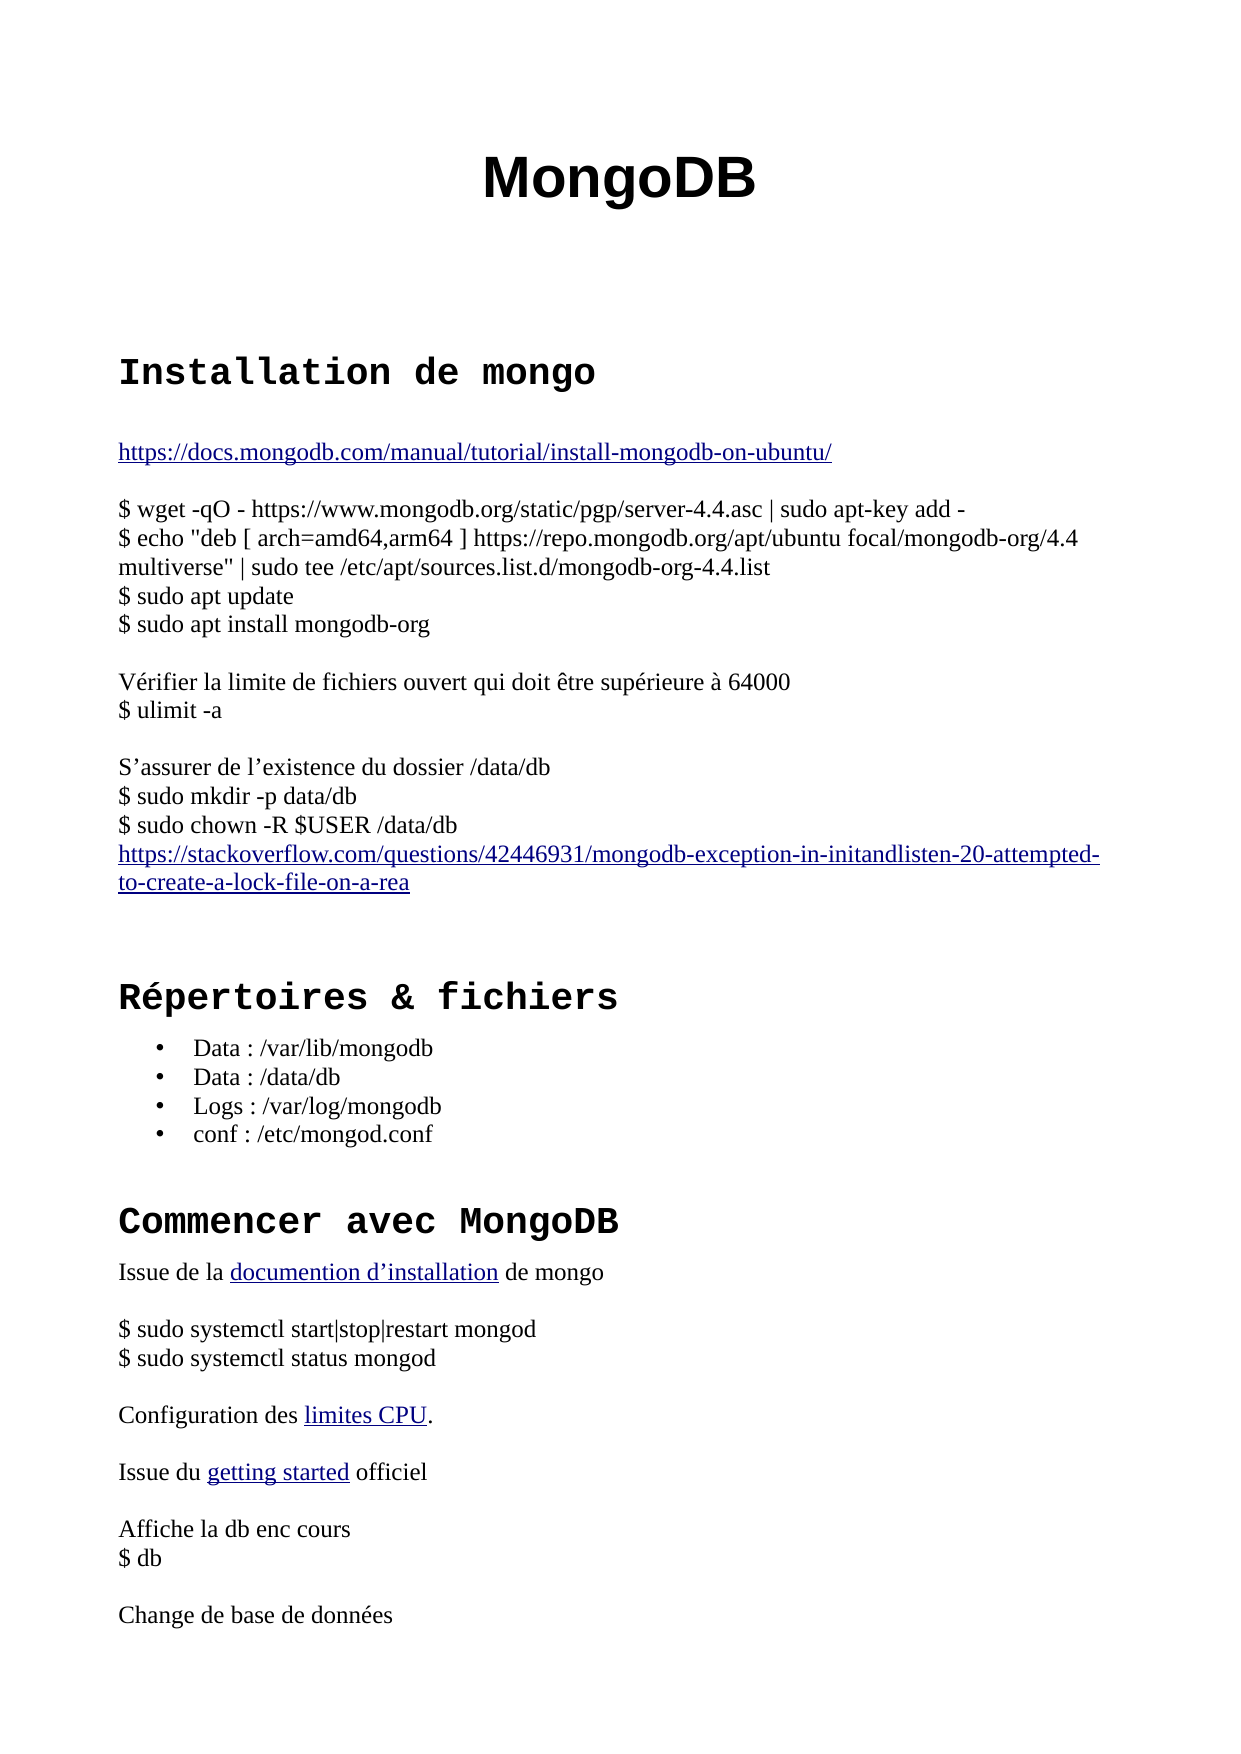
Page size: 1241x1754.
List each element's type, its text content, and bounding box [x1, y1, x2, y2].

text Issue de la documention d’installation de mongo [118, 1257, 1122, 1286]
subtitle Répertoires & fichiers [118, 978, 1122, 1021]
text https://stackoverflow.com/questions/42446931/mongodb-exception-in-initandlisten-20-attempted-to-create-a-lock-file-on-a-rea [118, 839, 1122, 896]
text $ sudo apt update [118, 581, 1122, 609]
list Data : /data/db [156, 1062, 1122, 1091]
text $ sudo systemctl start|stop|restart mongod [118, 1314, 1122, 1343]
subtitle Installation de mongo [118, 353, 1122, 396]
text Change de base de données [118, 1600, 1122, 1629]
text Affiche la db enc cours [118, 1514, 1122, 1543]
text Issue du getting started officiel [118, 1457, 1122, 1486]
text Configuration des limites CPU. [118, 1400, 1122, 1429]
list Data : /var/lib/mongodb [156, 1033, 1122, 1062]
subtitle Commencer avec MongoDB [118, 1202, 1122, 1244]
text $ sudo systemctl status mongod [118, 1343, 1122, 1372]
text $ echo "deb [ arch=amd64,arm64 ] https://repo.mongodb.org/apt/ubuntu focal/mongodb-org/4.4 multiverse" | sudo tee /etc/apt/sources.list.d/mongodb-org-4.4.list [118, 523, 1122, 581]
text $ sudo chown -R $USER /data/db [118, 810, 1122, 839]
text $ wget -qO - https://www.mongodb.org/static/pgp/server-4.4.asc | sudo apt-key add - [118, 494, 1122, 523]
text Vérifier la limite de fichiers ouvert qui doit être supérieure à 64000 [118, 667, 1122, 695]
title MongoDB [118, 143, 1122, 210]
text $ db [118, 1543, 1122, 1572]
list Logs : /var/log/mongodb [156, 1091, 1122, 1119]
text https://docs.mongodb.com/manual/tutorial/install-mongodb-on-ubuntu/ [118, 437, 1122, 466]
text S’assurer de l’existence du dossier /data/db [118, 752, 1122, 781]
list conf : /etc/mongod.conf [156, 1119, 1122, 1148]
text $ ulimit -a [118, 695, 1122, 724]
text $ sudo apt install mongodb-org [118, 609, 1122, 638]
text $ sudo mkdir -p data/db [118, 781, 1122, 810]
